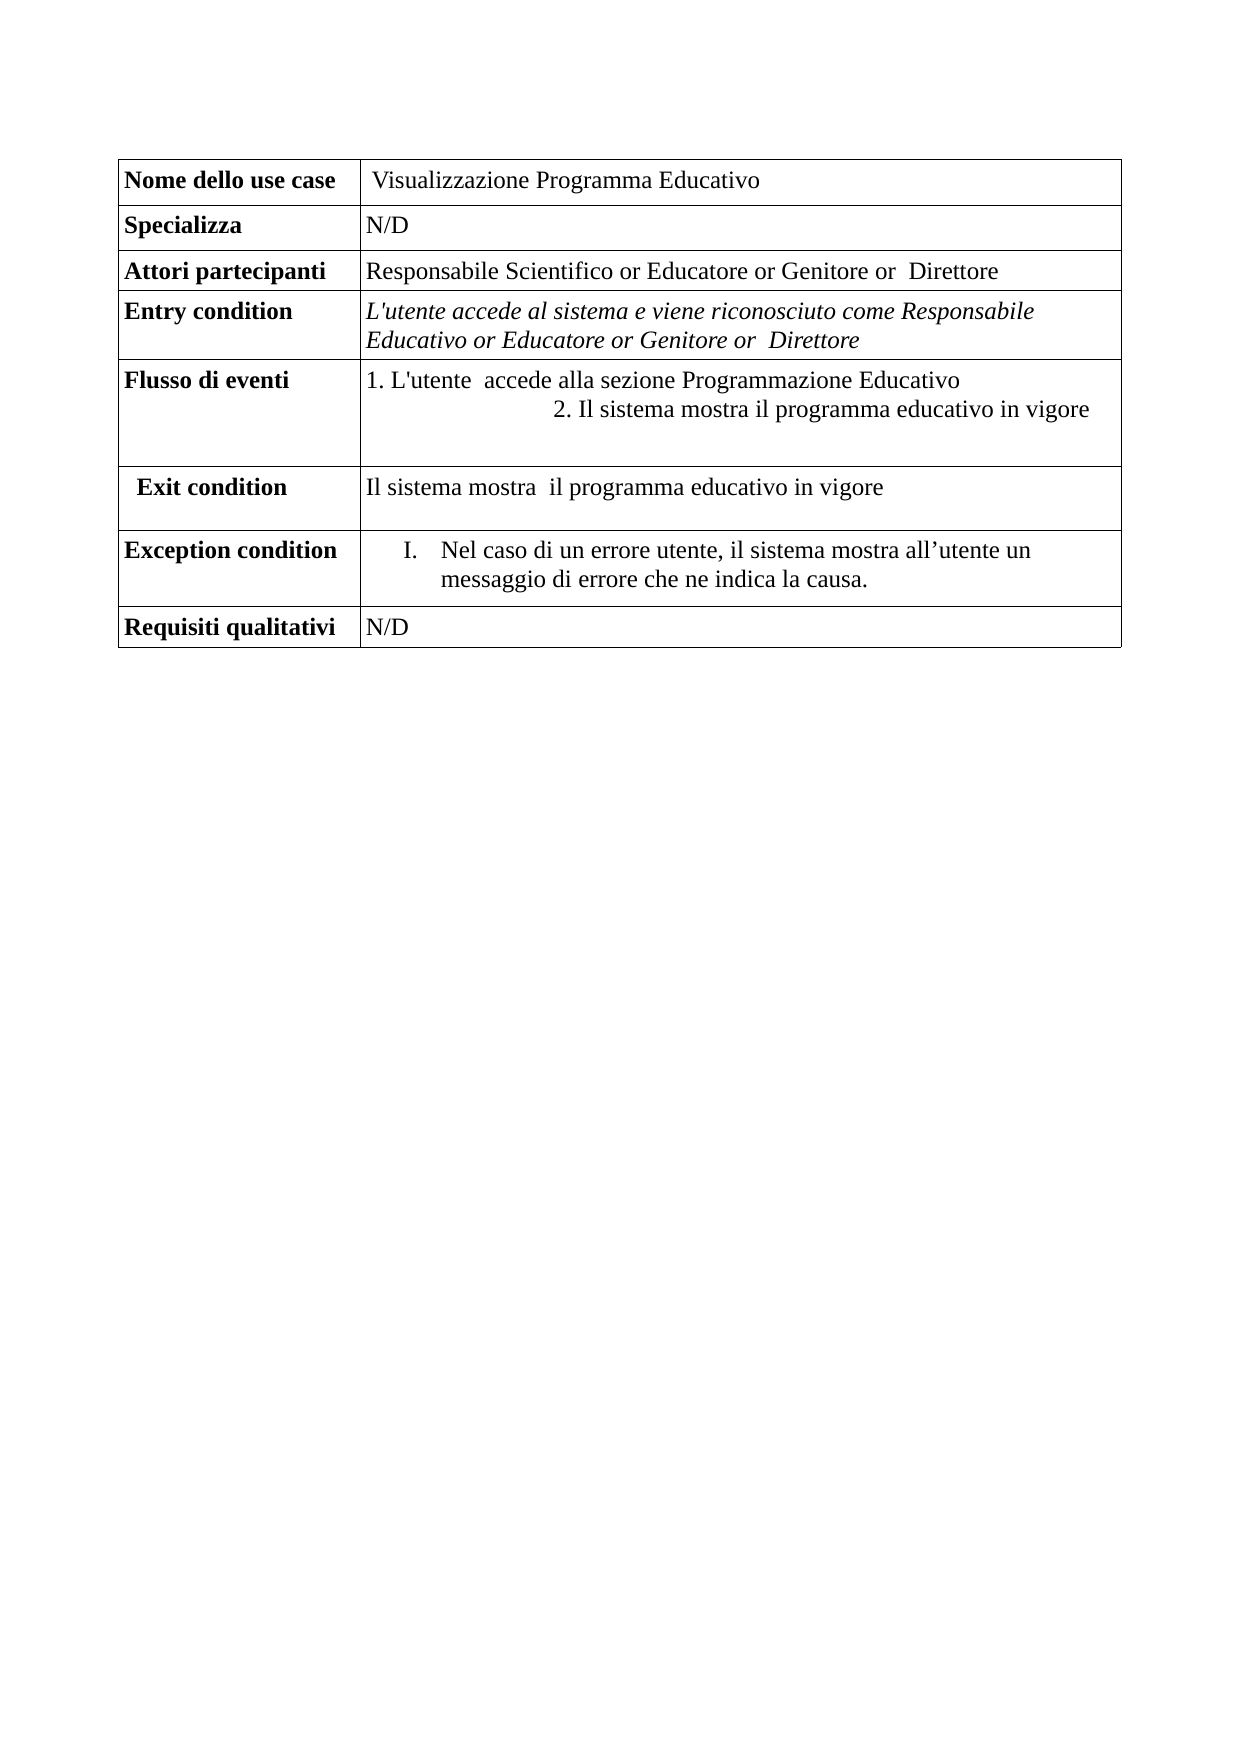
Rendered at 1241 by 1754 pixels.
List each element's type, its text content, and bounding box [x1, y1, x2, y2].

table_header Nome dello use case [119, 160, 360, 205]
table_cell N/D [361, 206, 1121, 250]
table_cell Exit condition [119, 467, 360, 530]
table_cell Flusso di eventi [119, 360, 360, 466]
table_cell Requisiti qualitativi [119, 607, 360, 647]
table_header Visualizzazione Programma Educativo [361, 160, 1121, 205]
table_cell N/D [361, 607, 1121, 647]
table_cell L'utente accede al sistema e viene riconosciuto come Responsabile Educativo or Educatore or Genitore or Direttore [361, 291, 1121, 359]
table_cell Responsabile Scientifico or Educatore or Genitore or Direttore [361, 251, 1121, 290]
table_cell Attori partecipanti [119, 251, 360, 290]
table_cell Entry condition [119, 291, 360, 359]
table_cell Specializza [119, 206, 360, 250]
table_cell Nel caso di un errore utente, il sistema mostra all’utente un messaggio di errore che ne indica la causa. [361, 531, 1121, 606]
table_cell L'utente accede alla sezione Programmazione Educativo 2. Il sistema mostra il programma educativo in vigore [361, 360, 1121, 466]
table_cell Exception condition [119, 531, 360, 606]
table_cell Il sistema mostra il programma educativo in vigore [361, 467, 1121, 530]
